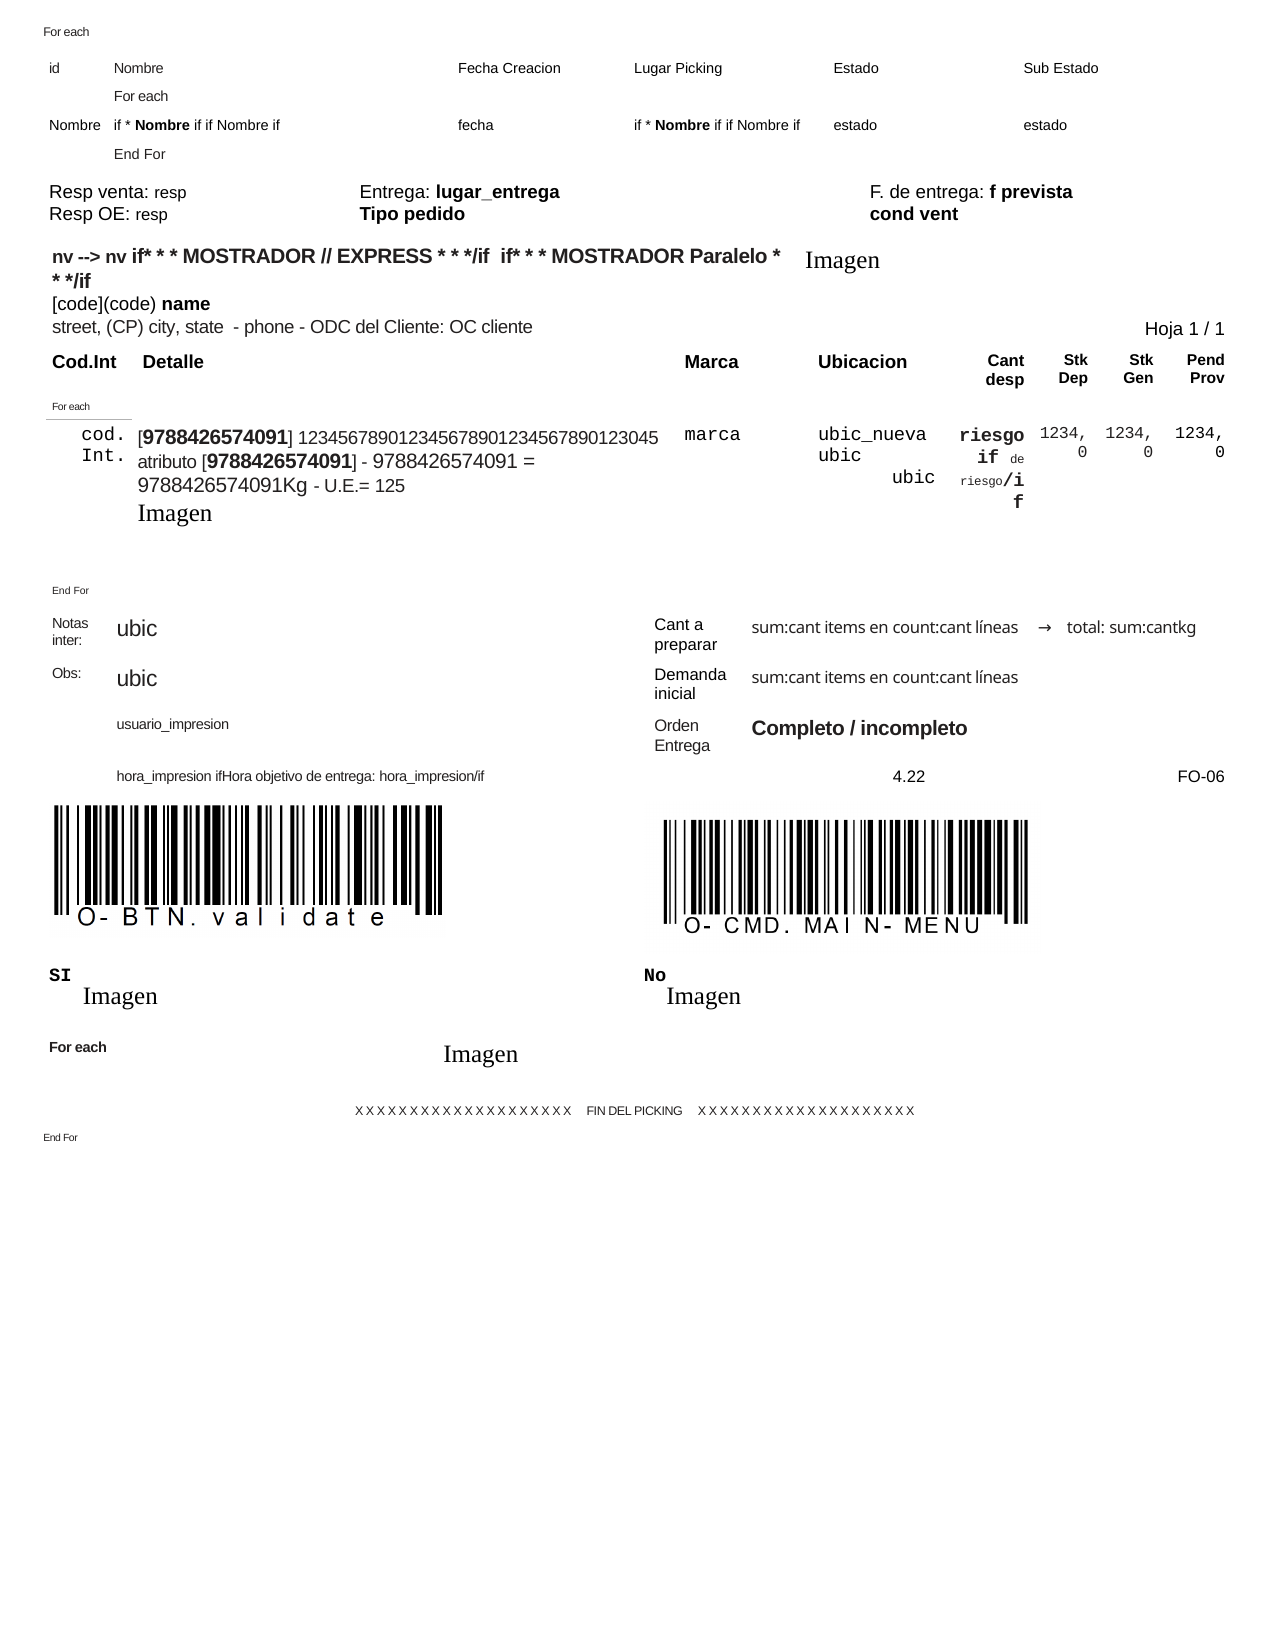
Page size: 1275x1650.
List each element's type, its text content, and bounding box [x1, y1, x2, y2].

table_header [638, 796, 1226, 960]
table_cell For each [108, 82, 452, 111]
table_cell [46, 709, 111, 761]
table_cell [1030, 579, 1230, 602]
table_cell End For [108, 140, 452, 168]
table_cell Demanda inicial [649, 659, 740, 709]
table_header Nombre [108, 54, 452, 82]
table_cell Nombre [43, 111, 108, 139]
table_cell [649, 761, 740, 796]
text X X X X X X X X X X X X X X X X X X X X FIN DEL PICKING X X X X X X X X X X X X X X X X X X X X [43, 1103, 1226, 1117]
table_cell End For [46, 579, 132, 602]
table_cell ubic_nueva ubic ubic [812, 419, 952, 579]
table_cell [46, 761, 111, 796]
table_cell Pend Prov [1164, 345, 1230, 395]
table_header Estado [828, 54, 1017, 82]
table_header Entrega: lugar_entrega Tipo pedido [354, 175, 864, 230]
table_header ubic [111, 609, 648, 659]
table_cell [9788426574091] 123456789012345678901234567890123045 atributo [9788426574091] - 9788426574091 = 9788426574091Kg - U.E.= 125 [132, 499, 678, 579]
table_cell [132, 395, 678, 419]
table_header id [43, 54, 108, 82]
table_header F. de entrega: f prevista cond vent [864, 175, 1229, 230]
table_cell [452, 140, 628, 168]
table_cell [628, 140, 828, 168]
table_cell marca [679, 419, 812, 579]
text End For [43, 1132, 1226, 1144]
table_header Hoja 1 / 1 [799, 237, 1230, 345]
table_header [43, 796, 638, 960]
table_cell [679, 579, 812, 602]
table_cell if * Nombre if if Nombre if [108, 111, 452, 139]
table_header Notas inter: [46, 609, 111, 659]
table_cell estado [828, 111, 1017, 139]
table_cell [438, 1033, 1226, 1103]
text For each [43, 24, 1214, 39]
table_cell [812, 395, 952, 419]
table_cell For each [43, 1033, 437, 1103]
table_cell [628, 82, 828, 111]
table_cell Completo / incompleto [740, 709, 1230, 761]
table_cell [1018, 82, 1229, 111]
table_cell [1018, 140, 1229, 168]
table_cell Stk Dep [1030, 345, 1093, 395]
table_cell 1234,0 [1094, 419, 1159, 579]
table_cell [1159, 345, 1164, 395]
table_cell For each [46, 395, 132, 419]
table_cell [1030, 395, 1230, 419]
table_cell Marca [679, 345, 812, 395]
table_cell Stk Gen [1094, 345, 1159, 395]
table_cell 1234,0 [1164, 419, 1230, 579]
table_cell [679, 395, 812, 419]
table_cell 1234,0 [1030, 419, 1093, 579]
table_cell 4.22 [887, 761, 968, 796]
table_cell Detalle [132, 345, 678, 395]
table_cell sum:cant items en count:cant líneas [740, 659, 1230, 709]
table_cell Ubicacion [812, 345, 952, 395]
table_cell usuario_impresion [111, 709, 648, 761]
table_cell [828, 140, 1017, 168]
table_cell [828, 82, 1017, 111]
table_header nv --> nv if* * * MOSTRADOR // EXPRESS * * */if if* * * MOSTRADOR Paralelo * * */if [code](code) name street, (CP) city, state - phone - ODC del Cliente: OC cliente [46, 237, 799, 345]
table_cell ubic [111, 659, 648, 709]
table_cell if * Nombre if if Nombre if [628, 111, 828, 139]
table_cell [952, 579, 1030, 602]
table_cell riesgo if de riesgo/if [952, 419, 1030, 579]
table_cell [452, 82, 628, 111]
table_cell Orden Entrega [649, 709, 740, 761]
table_cell [812, 579, 952, 602]
table_cell FO-06 [968, 761, 1230, 796]
table_header Sub Estado [1018, 54, 1229, 82]
table_header Fecha Creacion [452, 54, 628, 82]
table_cell hora_impresion ifHora objetivo de entrega: hora_impresion/if [111, 761, 648, 796]
table_cell cod. Int. [46, 420, 132, 579]
table_header Cant a preparar [649, 609, 740, 659]
table_cell No [638, 960, 1226, 1033]
table_cell Cod.Int [46, 345, 132, 395]
table_cell [9788426574091] 123456789012345678901234567890123045 atributo [9788426574091] - 9788426574091 = 9788426574091Kg - U.E.= 125 [132, 419, 678, 498]
table_cell [740, 761, 887, 796]
table_header Lugar Picking [628, 54, 828, 82]
table_cell SI [43, 960, 638, 1033]
table_cell estado [1018, 111, 1229, 139]
table_cell [132, 579, 678, 602]
table_cell [1159, 419, 1164, 579]
table_header sum:cant items en count:cant líneas → total: sum:cantkg [740, 609, 1230, 659]
table_cell [43, 140, 108, 168]
table_header Resp venta: resp Resp OE: resp [43, 175, 354, 230]
table_cell [43, 82, 108, 111]
table_cell fecha [452, 111, 628, 139]
table_cell [952, 395, 1030, 419]
table_cell Cant desp [952, 345, 1030, 395]
table_cell Obs: [46, 659, 111, 709]
